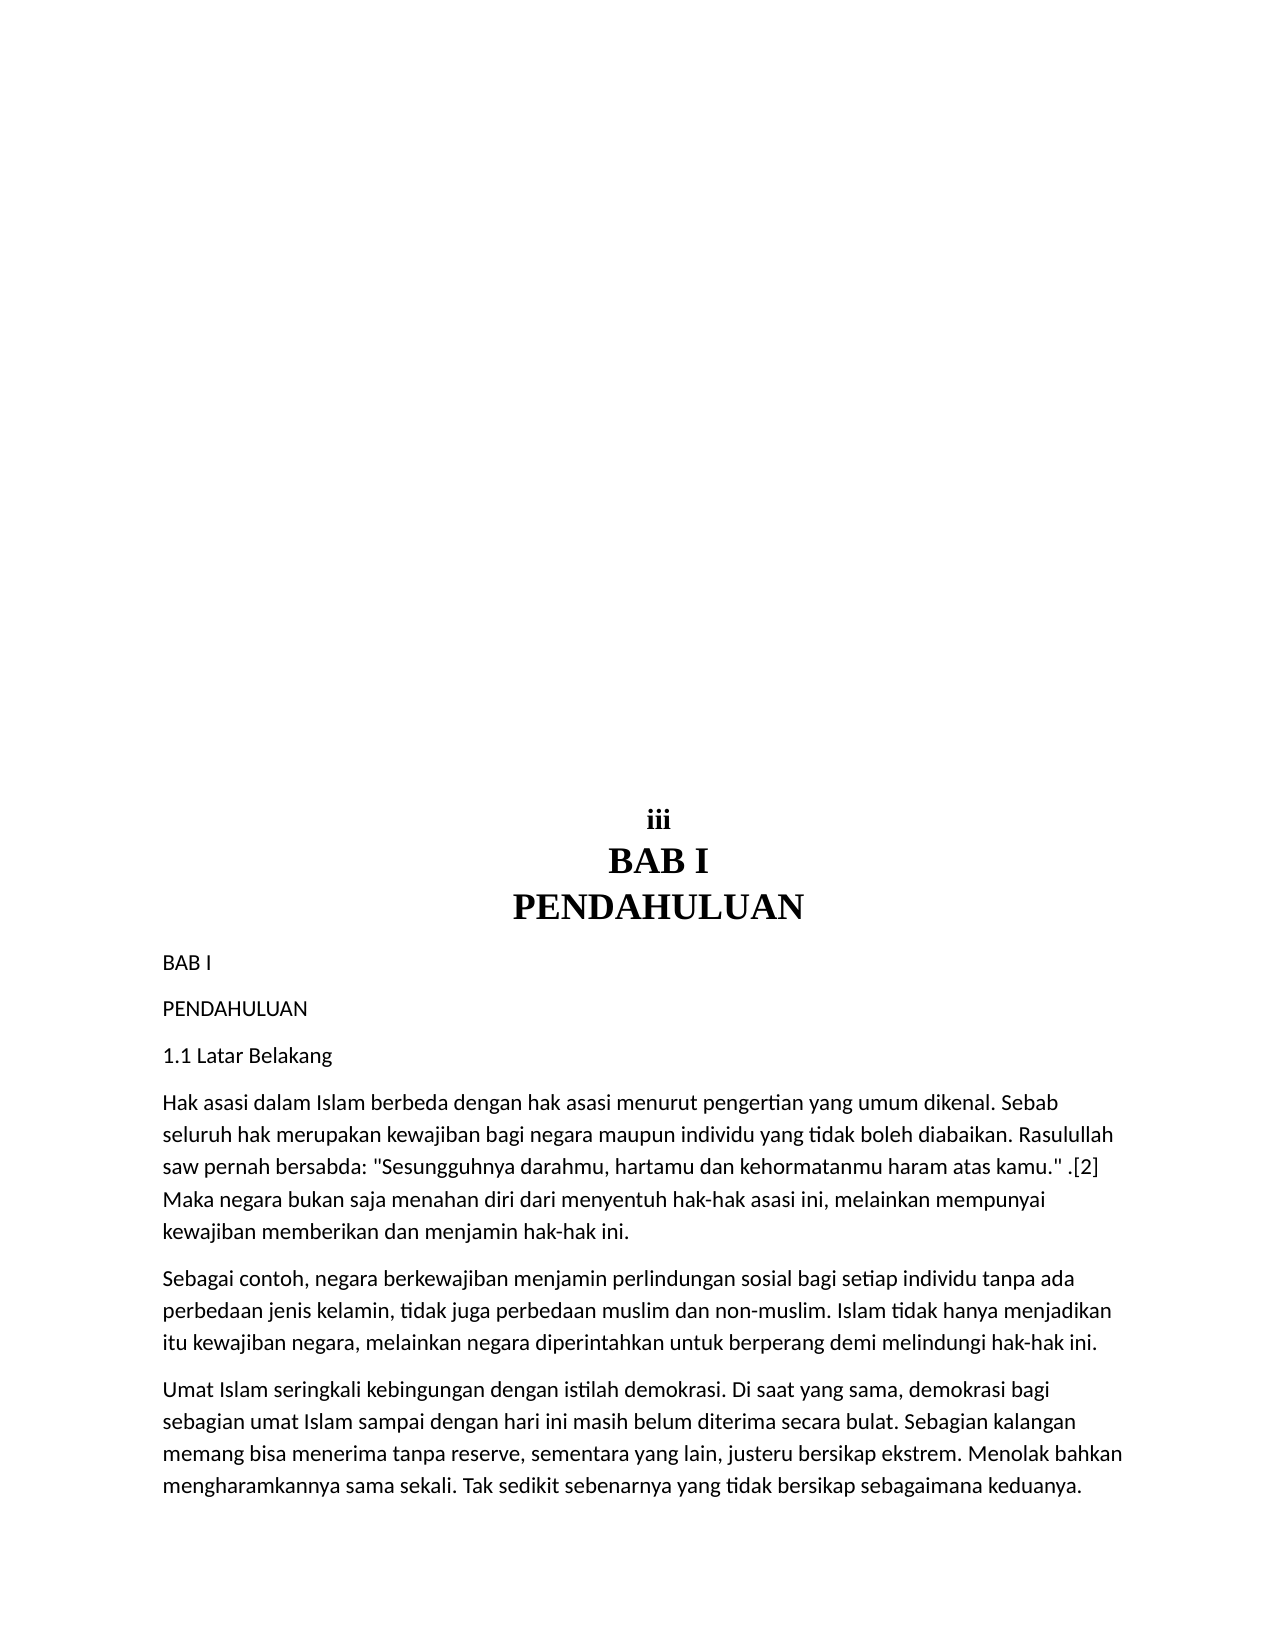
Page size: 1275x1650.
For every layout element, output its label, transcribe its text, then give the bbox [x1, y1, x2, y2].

text PENDAHULUAN [162, 994, 1125, 1023]
text Sebagai contoh, negara berkewajiban menjamin perlindungan sosial bagi setiap individu tanpa ada perbedaan jenis kelamin, tidak juga perbedaan muslim dan non-muslim. Islam tidak hanya menjadikan itu kewajiban negara, melainkan negara diperintahkan untuk berperang demi melindungi hak-hak ini. [162, 1264, 1125, 1356]
list BAB I [162, 948, 1125, 976]
list iii [177, 802, 1125, 835]
text Umat Islam seringkali kebingungan dengan istilah demokrasi. Di saat yang sama, demokrasi bagi sebagian umat Islam sampai dengan hari ini masih belum diterima secara bulat. Sebagian kalangan memang bisa menerima tanpa reserve, sementara yang lain, justeru bersikap ekstrem. Menolak bahkan mengharamkannya sama sekali. Tak sedikit sebenarnya yang tidak bersikap sebagaimana keduanya. [162, 1375, 1125, 1499]
text Hak asasi dalam Islam berbeda dengan hak asasi menurut pengertian yang umum dikenal. Sebab seluruh hak merupakan kewajiban bagi negara maupun individu yang tidak boleh diabaikan. Rasulullah saw pernah bersabda: "Sesungguhnya darahmu, hartamu dan kehormatanmu haram atas kamu." .[2] Maka negara bukan saja menahan diri dari menyentuh hak-hak asasi ini, melainkan mempunyai kewajiban memberikan dan menjamin hak-hak ini. [162, 1088, 1125, 1245]
list BAB I [177, 838, 1125, 881]
text 1.1 Latar Belakang [162, 1041, 1125, 1069]
list PENDAHULUAN [177, 884, 1125, 928]
